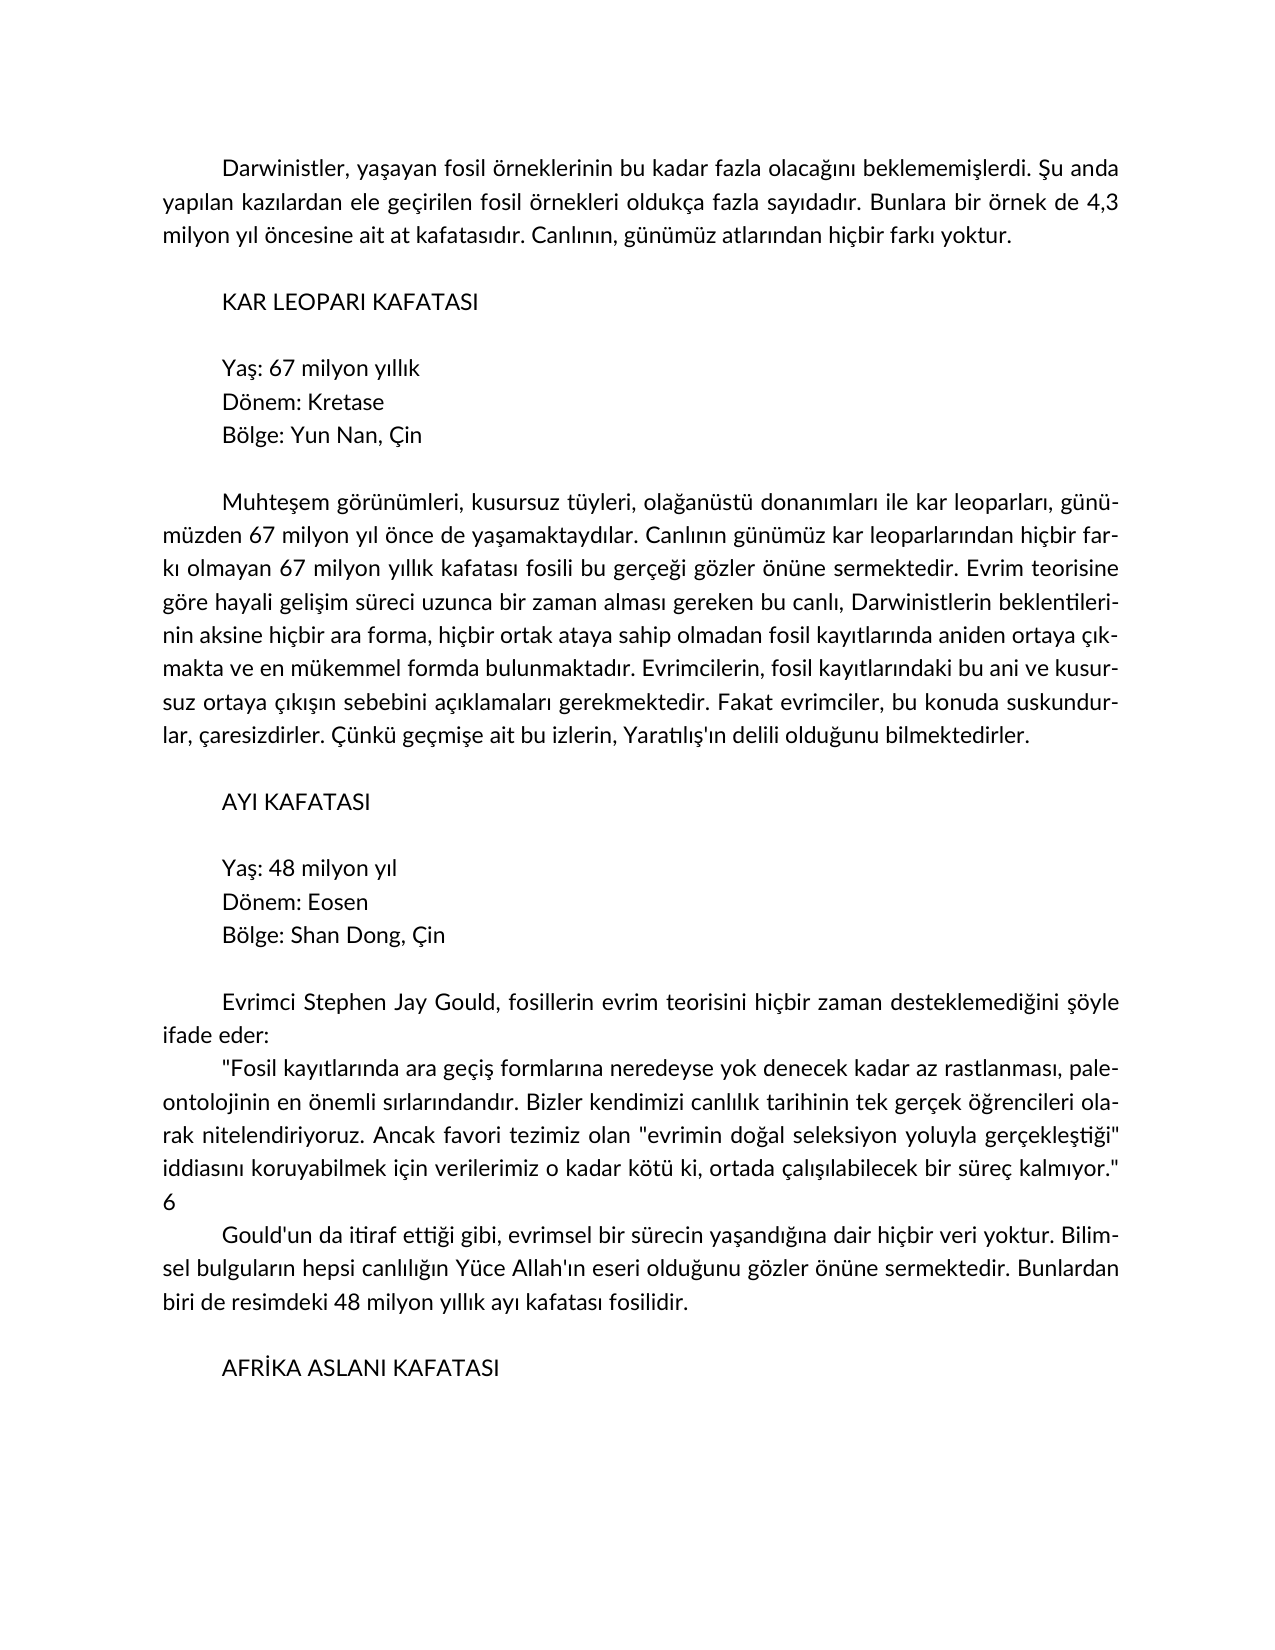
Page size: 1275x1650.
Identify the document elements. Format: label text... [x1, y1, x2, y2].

text Muh­te­şem gö­rü­nüm­le­ri, ku­sur­suz tüy­le­ri, ola­ğa­nüs­tü do­na­nım­la­rı ile kar leo­par­la­rı, gü­nü­müz­den 67 mil­yon yıl ön­ce de ya­şa­mak­tay­dı­lar. Can­lı­nın gü­nü­müz kar leo­par­la­rın­dan hiç­bir far­kı ol­ma­yan 67 mil­yon yıl­lık ka­fa­ta­sı fo­si­li bu ger­çe­ği göz­ler önü­ne ser­mek­te­dir. Ev­rim te­ori­si­ne gö­re ha­ya­li ge­li­şim sü­re­ci uzun­ca bir za­man al­ma­sı ge­re­ken bu can­lı, Dar­wi­nist­le­rin bek­len­ti­le­ri­nin ak­si­ne hiç­bir ara for­ma, hiç­bir or­tak ata­ya sa­hip ol­ma­dan fo­sil ka­yıt­la­rın­da ani­den or­ta­ya çık­mak­ta ve en mü­kem­mel form­da bu­lun­mak­ta­dır. Ev­rim­ci­le­rin, fo­sil ka­yıt­la­rın­da­ki bu ani ve ku­sur­suz or­ta­ya çı­kı­şın se­be­bi­ni açık­la­ma­la­rı ge­rek­mek­te­dir. Fa­kat ev­rim­ci­ler, bu ko­nu­da sus­kun­dur­lar, ça­re­siz­dir­ler. Çün­kü geç­mi­şe ait bu iz­le­rin, Ya­ra­tı­lış'ın de­li­li ol­du­ğu­nu bil­mek­te­dir­ler. [162, 483, 1119, 750]
text "Fo­sil kayıtlarında ara ge­çiş form­larına ne­re­dey­se yok de­ne­cek ka­dar az rast­lan­ması, pa­le­on­to­lo­ji­nin en önem­li sırlarındandır. Biz­ler ken­di­mi­zi canlılık ta­ri­hi­nin tek ger­çek öğ­ren­ci­le­ri ola­rak ni­te­len­di­ri­yo­ruz. An­cak fa­vo­ri te­zi­miz olan "ev­ri­min do­ğal se­lek­si­yon yo­luy­la ger­çek­leş­ti­ği" id­di­asını ko­ru­ya­bil­mek için ve­ri­le­ri­miz o ka­dar kö­tü ki, or­ta­da çalışıla­bi­le­cek bir sü­reç kalmıyor." 6 [162, 1050, 1119, 1217]
text Böl­ge: Shan Dong, Çin [162, 917, 1119, 950]
text Go­uld'un da iti­raf et­ti­ği gi­bi, ev­rim­sel bir sü­re­cin ya­şan­dı­ğı­na da­ir hiç­bir ve­ri yok­tur. Bi­lim­sel bul­gu­la­rın hep­si can­lı­lı­ğın Yü­ce Al­lah'ın ese­ri ol­du­ğu­nu göz­ler önü­ne ser­mek­te­dir. Bun­lar­dan bi­ri de re­sim­de­ki 48 mil­yon yıl­lık ayı ka­fa­ta­sı fo­si­li­dir. [162, 1217, 1119, 1317]
text Ev­rim­ci Step­hen Jay Go­uld, fo­sil­le­rin ev­rim te­ori­si­ni hiç­bir za­man des­tek­le­me­di­ği­ni şöy­le ifa­de eder: [162, 983, 1119, 1050]
text Yaş: 48 mil­yon yıl [162, 850, 1119, 883]
text Yaş: 67 mil­yon yıl­lık [162, 350, 1119, 383]
text Dö­nem: Kre­ta­se [162, 383, 1119, 417]
text Dar­wi­nist­ler, ya­şa­yan fo­sil ör­nek­le­ri­nin bu ka­dar faz­la ola­ca­ğı­nı bek­le­me­miş­ler­di. Şu an­da ya­pı­lan ka­zı­lar­dan ele ge­çi­ri­len fo­sil ör­nek­le­ri ol­duk­ça faz­la sa­yı­da­dır. Bun­la­ra bir ör­nek de 4,3 mil­yon yıl ön­ce­si­ne ait at ka­fa­ta­sı­dır. Can­lı­nın, gü­nü­müz at­la­rın­dan hiç­bir far­kı yok­tur. [162, 150, 1119, 250]
text Dö­nem: Eo­sen [162, 883, 1119, 917]
text AYI KA­FA­TA­SI [162, 783, 1119, 817]
text Böl­ge: Yun Nan, Çin [162, 417, 1119, 450]
text AF­Rİ­KA AS­LA­NI KA­FA­TA­SI [162, 1350, 1119, 1383]
text KAR LE­OPA­RI KA­FA­TA­SI [162, 283, 1119, 317]
